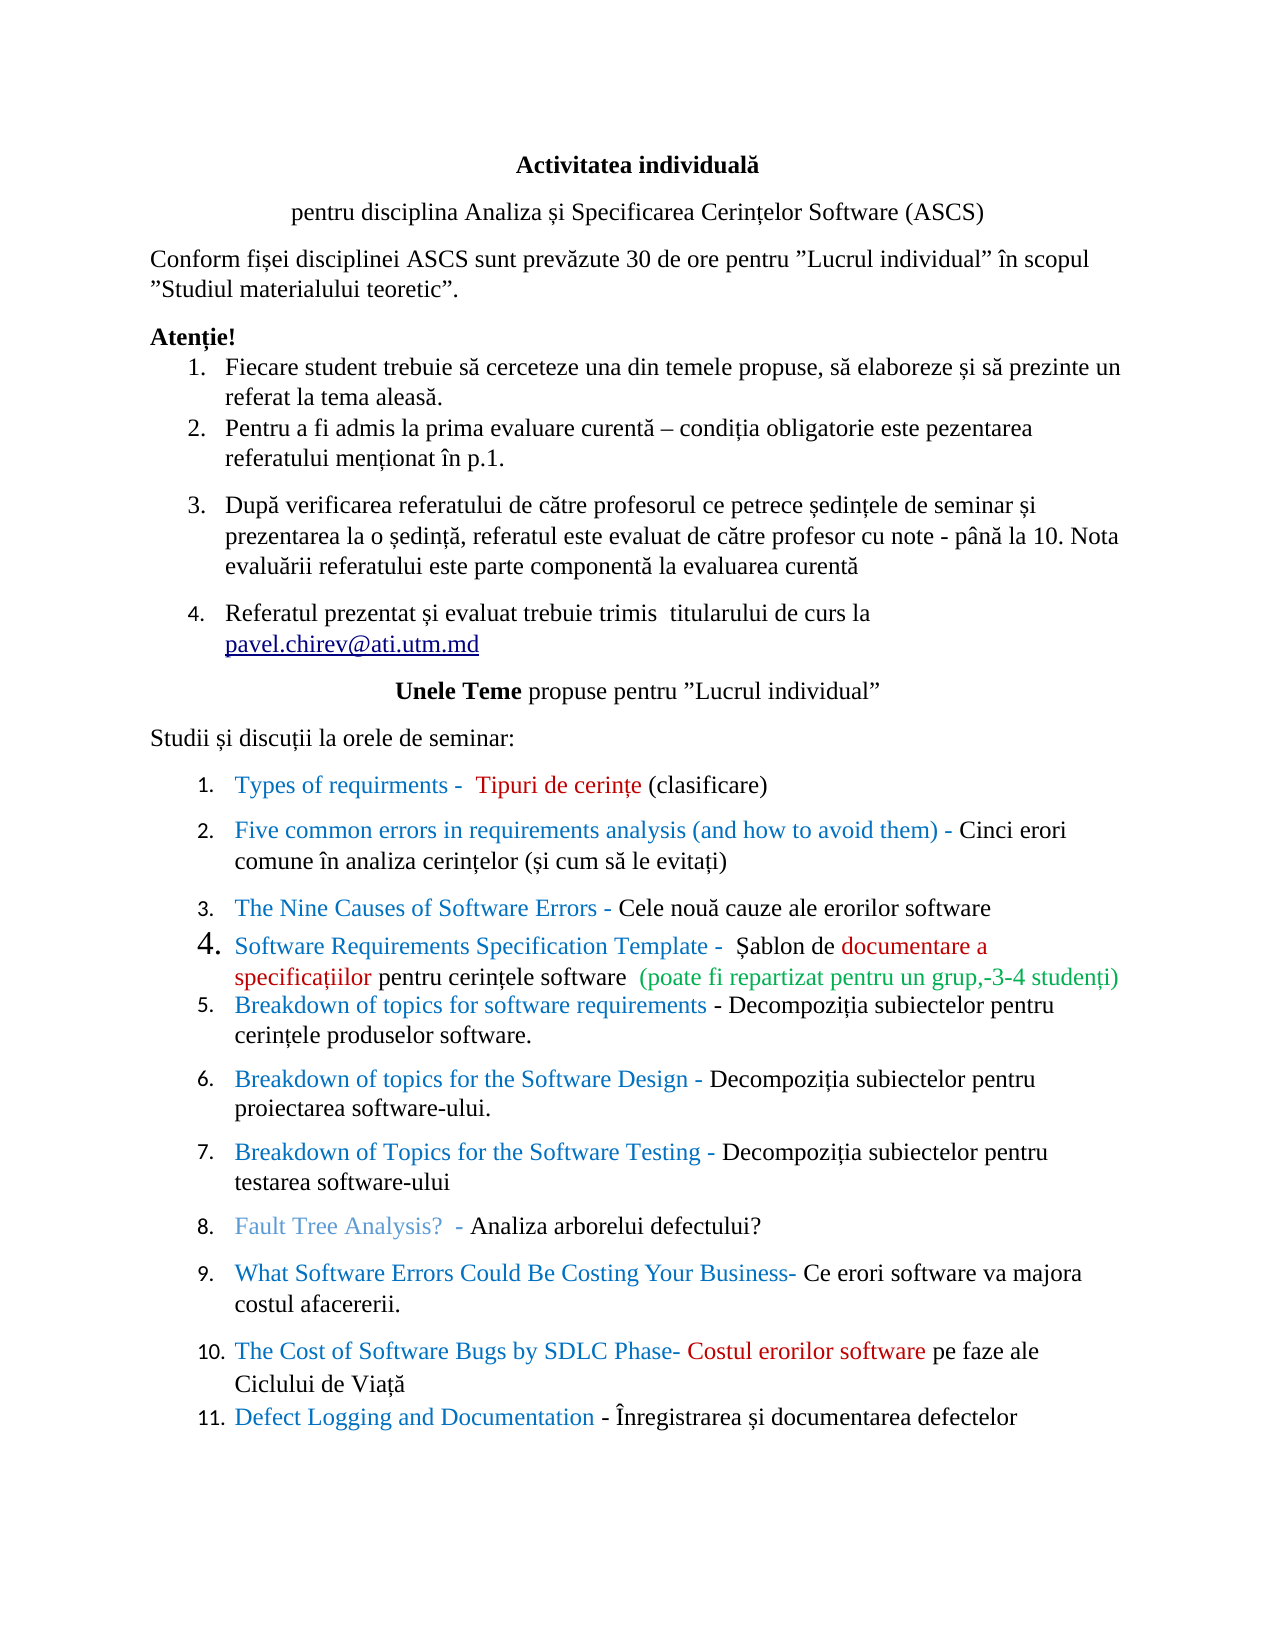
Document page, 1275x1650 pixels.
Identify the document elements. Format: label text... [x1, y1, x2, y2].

text Atenție! [150, 322, 1125, 350]
list The Nine Causes of Software Errors - Cele nouă cauze ale erorilor software [197, 893, 1125, 922]
list The Cost of Software Bugs by SDLC Phase- Costul erorilor software pe faze ale Ciclului de Viață [197, 1336, 1125, 1398]
list Defect Logging and Documentation - Înregistrarea și documentarea defectelor [197, 1402, 1125, 1432]
text Unele Teme propuse pentru ”Lucrul individual” [150, 676, 1125, 705]
list Five common errors in requirements analysis (and how to avoid them) - Cinci erori comune în analiza cerințelor (și cum să le evitați) [197, 815, 1125, 874]
list What Software Errors Could Be Costing Your Business- Ce erori software va majora costul afacererii. [197, 1258, 1125, 1318]
list Referatul prezentat și evaluat trebuie trimis titularului de curs la pavel.chirev@ati.utm.md [187, 598, 1125, 658]
text Conform fișei disciplinei ASCS sunt prevăzute 30 de ore pentru ”Lucrul individual” în scopul ”Studiul materialului teoretic”. [150, 244, 1125, 303]
list Pentru a fi admis la prima evaluare curentă – condiția obligatorie este pezentarea referatului menționat în p.1. [187, 413, 1125, 472]
list Breakdown of topics for the Software Design - Decompoziția subiectelor pentru proiectarea software-ului. [197, 1064, 1125, 1122]
list Fault Tree Analysis? - Analiza arborelui defectului? [197, 1211, 1125, 1240]
text pentru disciplina Analiza și Specificarea Cerințelor Software (ASCS) [150, 197, 1125, 226]
list Fiecare student trebuie să cerceteze una din temele propuse, să elaboreze și să prezinte un referat la tema aleasă. [187, 352, 1125, 411]
list După verificarea referatului de către profesorul ce petrece ședințele de seminar și prezentarea la o ședință, referatul este evaluat de către profesor cu note - până la 10. Nota evaluării referatului este parte componentă la evaluarea curentă [187, 490, 1125, 580]
text Studii și discuții la orele de seminar: [150, 723, 1125, 752]
text Activitatea individuală [150, 150, 1125, 179]
list Breakdown of Topics for the Software Testing - Decompoziția subiectelor pentru testarea software-ului [197, 1137, 1125, 1195]
title Software Requirements Specification Template - Șablon de documentare a specificațiilor pentru cerințele software (poate fi repartizat pentru un grup,-3-4 studenți) [197, 923, 1125, 991]
list Breakdown of topics for software requirements - Decompoziția subiectelor pentru cerințele produselor software. [197, 991, 1125, 1048]
list Types of requirments - Tipuri de cerințe (clasificare) [197, 770, 1125, 799]
